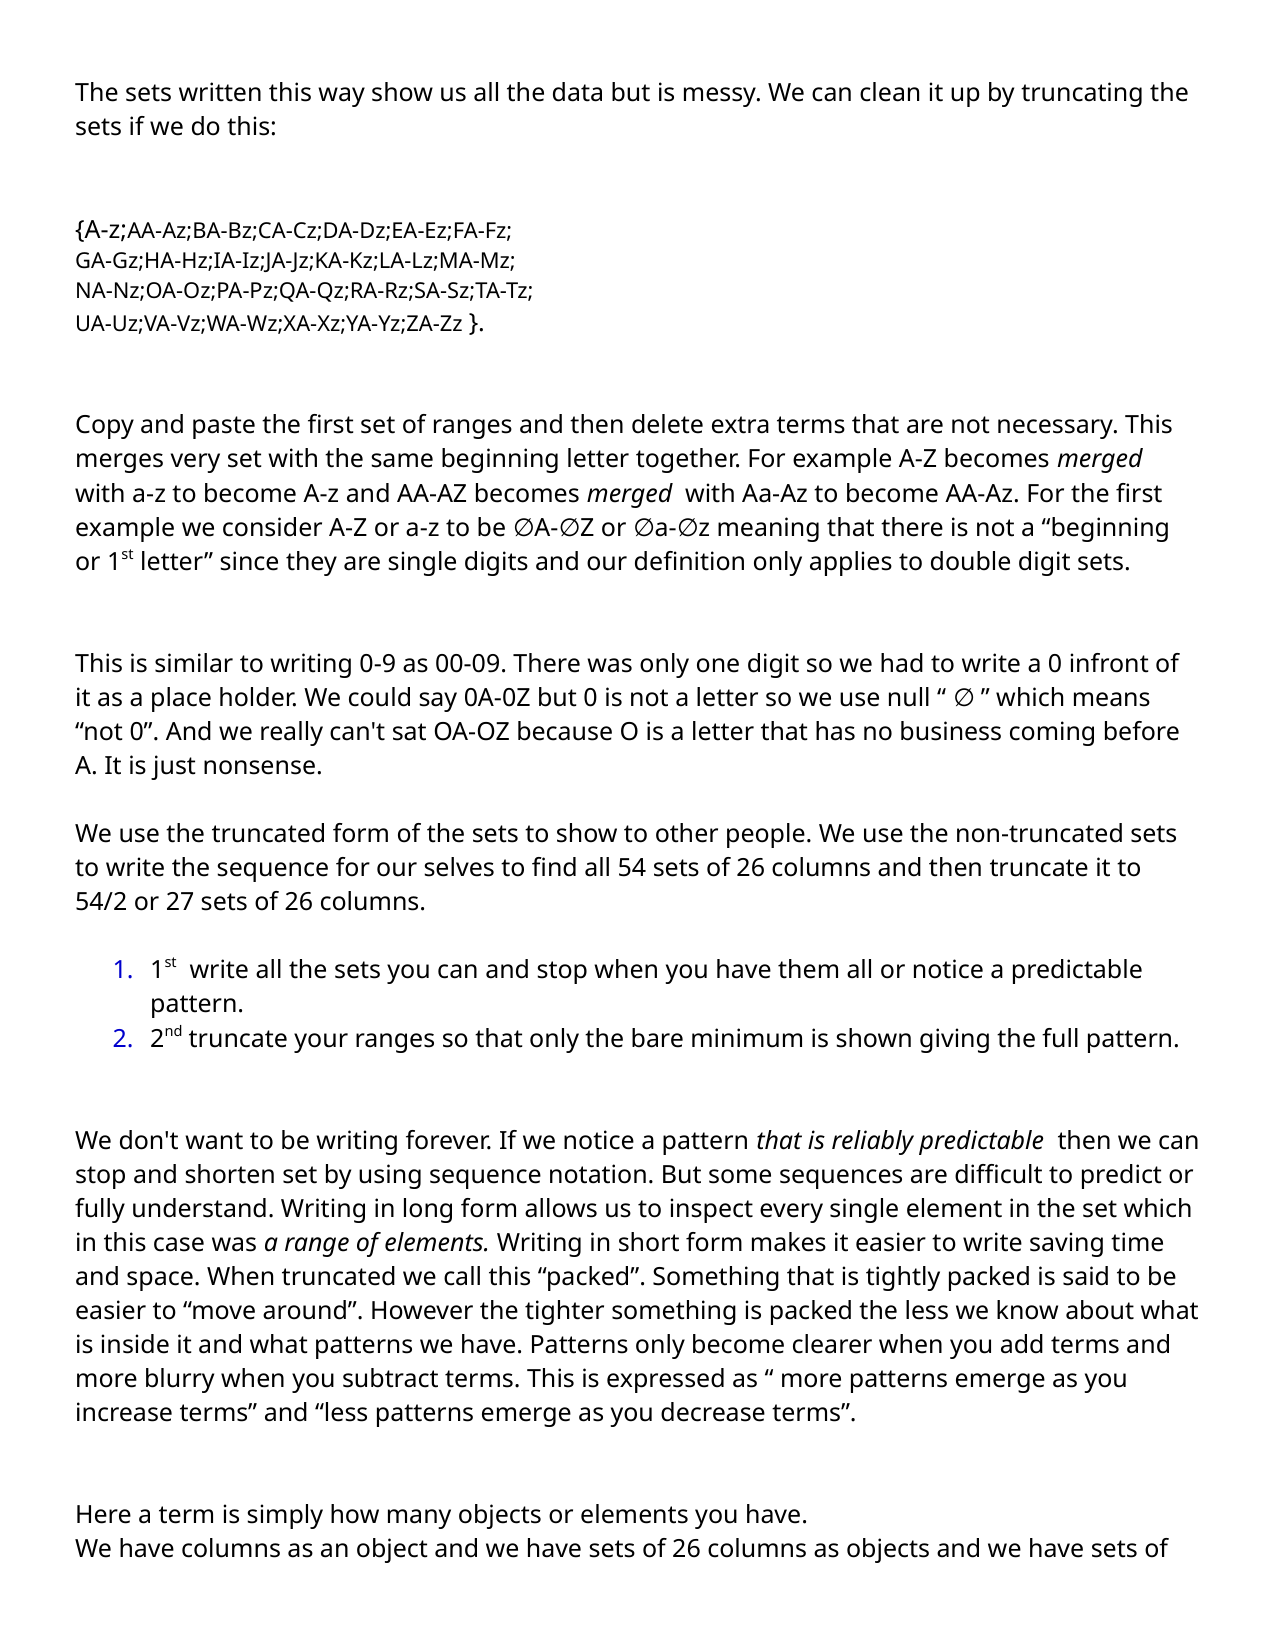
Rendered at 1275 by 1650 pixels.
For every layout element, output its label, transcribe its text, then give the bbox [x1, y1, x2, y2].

text NA-Nz;OA-Oz;PA-Pz;QA-Qz;RA-Rz;SA-Sz;TA-Tz; [75, 275, 1200, 305]
text This is similar to writing 0-9 as 00-09. There was only one digit so we had to write a 0 infront of it as a place holder. We could say 0A-0Z but 0 is not a letter so we use null “ ∅ ” which means “not 0”. And we really can't sat OA-OZ because O is a letter that has no business coming before A. It is just nonsense. [75, 646, 1200, 782]
text GA-Gz;HA-Hz;IA-Iz;JA-Jz;KA-Kz;LA-Lz;MA-Mz; [75, 245, 1200, 275]
list 2nd truncate your ranges so that only the bare minimum is shown giving the full pattern. [112, 1020, 1200, 1054]
text We use the truncated form of the sets to show to other people. We use the non-truncated sets to write the sequence for our selves to find all 54 sets of 26 columns and then truncate it to 54/2 or 27 sets of 26 columns. [75, 816, 1200, 918]
text We have columns as an object and we have sets of 26 columns as objects and we have sets of [75, 1531, 1200, 1565]
text Copy and paste the first set of ranges and then delete extra terms that are not necessary. This merges very set with the same beginning letter together. For example A-Z becomes merged with a-z to become A-z and AA-AZ becomes merged with Aa-Az to become AA-Az. For the first example we consider A-Z or a-z to be ∅A-∅Z or ∅a-∅z meaning that there is not a “beginning or 1st letter” since they are single digits and our definition only applies to double digit sets. [75, 407, 1200, 577]
text UA-Uz;VA-Vz;WA-Wz;XA-Xz;YA-Yz;ZA-Zz }. [75, 305, 1200, 339]
list 1st write all the sets you can and stop when you have them all or notice a predictable pattern. [112, 952, 1200, 1020]
text The sets written this way show us all the data but is messy. We can clean it up by truncating the sets if we do this: [75, 75, 1200, 143]
text {A-z;AA-Az;BA-Bz;CA-Cz;DA-Dz;EA-Ez;FA-Fz; [75, 211, 1200, 245]
text Here a term is simply how many objects or elements you have. [75, 1497, 1200, 1531]
text We don't want to be writing forever. If we notice a pattern that is reliably predictable then we can stop and shorten set by using sequence notation. But some sequences are difficult to predict or fully understand. Writing in long form allows us to inspect every single element in the set which in this case was a range of elements. Writing in short form makes it easier to write saving time and space. When truncated we call this “packed”. Something that is tightly packed is said to be easier to “move around”. However the tighter something is packed the less we know about what is inside it and what patterns we have. Patterns only become clearer when you add terms and more blurry when you subtract terms. This is expressed as “ more patterns emerge as you increase terms” and “less patterns emerge as you decrease terms”. [75, 1122, 1200, 1429]
